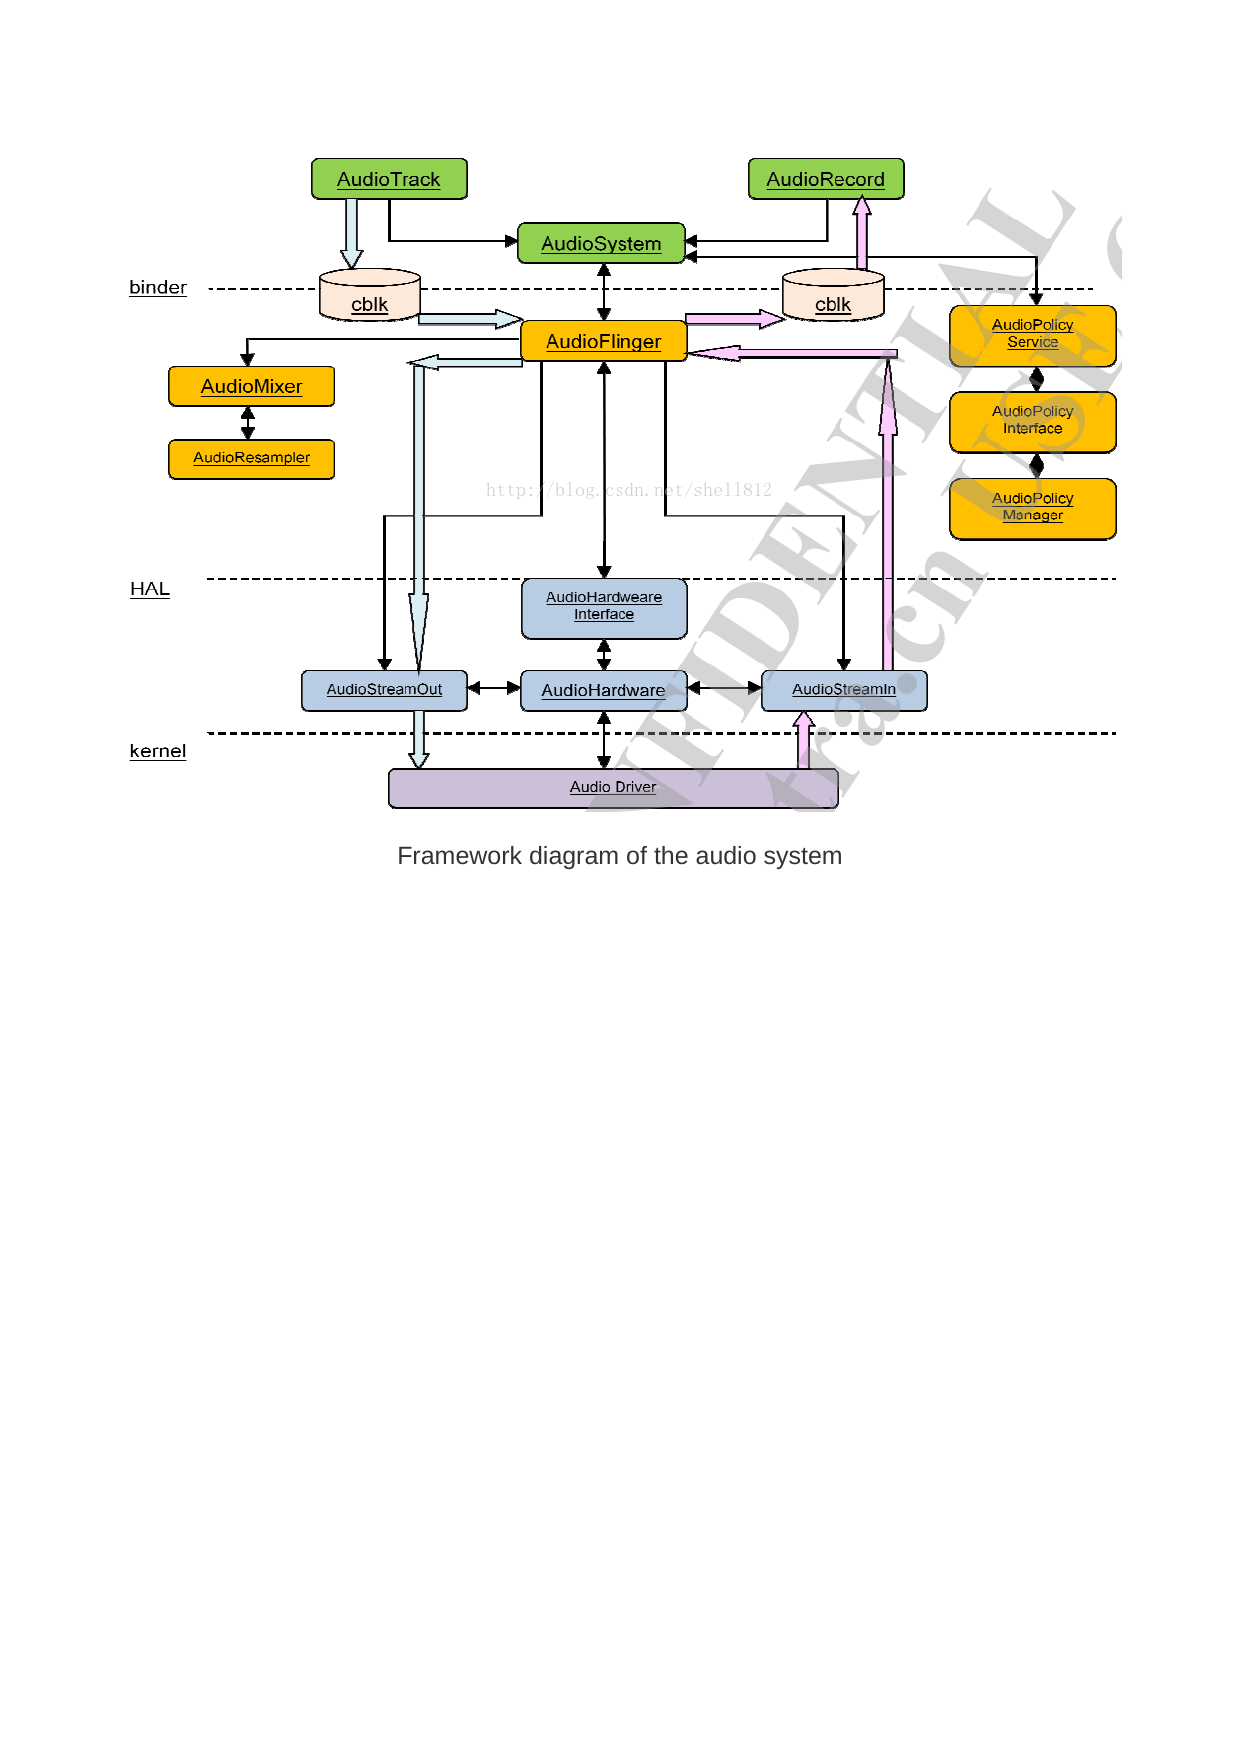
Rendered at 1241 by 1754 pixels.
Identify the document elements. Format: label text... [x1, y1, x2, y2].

text Framework diagram of the audio system [118, 841, 1122, 869]
picture [118, 146, 1123, 812]
